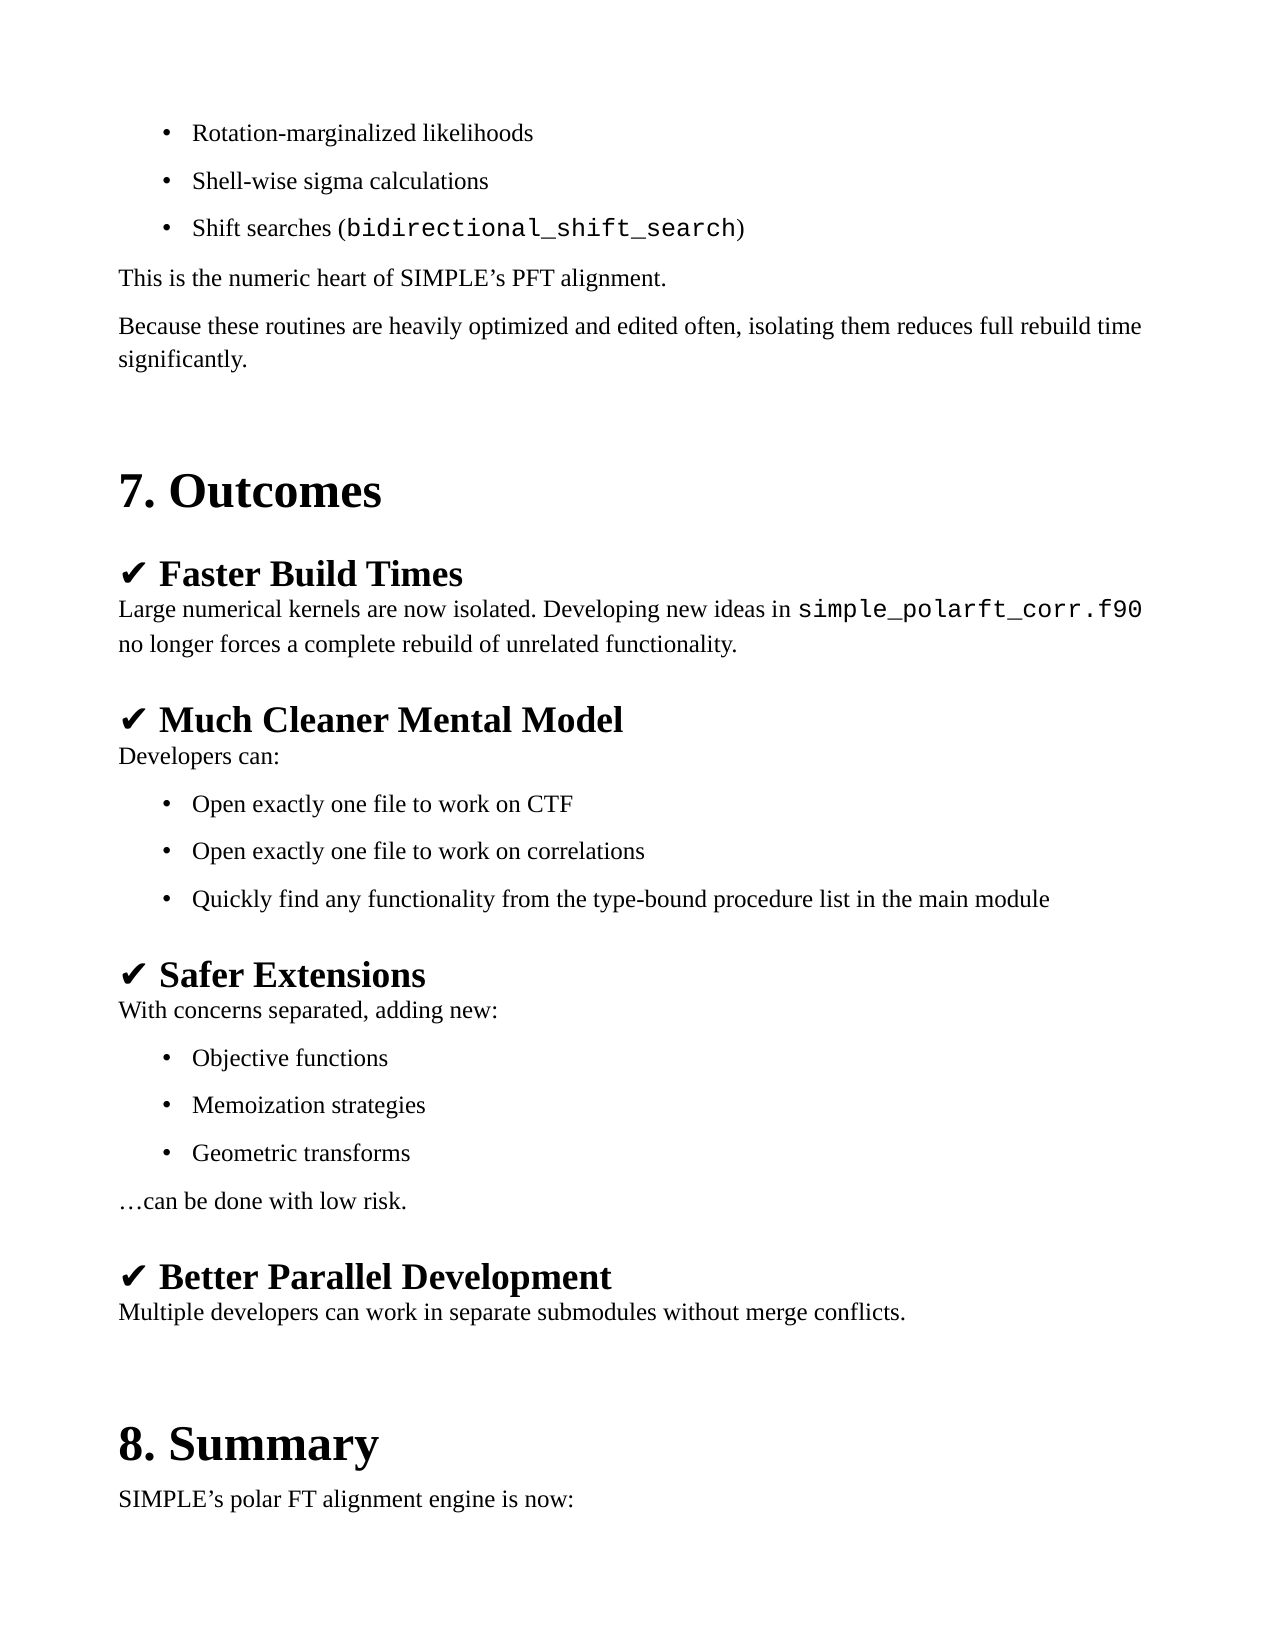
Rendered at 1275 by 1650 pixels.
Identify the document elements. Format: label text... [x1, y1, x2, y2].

text This is the numeric heart of SIMPLE’s PFT alignment. [118, 263, 1157, 292]
text Multiple developers can work in separate submodules without merge conflicts. [118, 1297, 1157, 1326]
list Quickly find any functionality from the type-bound procedure list in the main module [162, 884, 1157, 913]
text Because these routines are heavily optimized and edited often, isolating them reduces full rebuild time significantly. [118, 311, 1157, 373]
text Developers can: [118, 741, 1157, 770]
list Geometric transforms [162, 1138, 1157, 1167]
subtitle 7. Outcomes [118, 460, 1157, 518]
list Memoization strategies [162, 1091, 1157, 1119]
text …can be done with low risk. [118, 1186, 1157, 1214]
subtitle ✔ Faster Build Times [118, 551, 1157, 594]
text SIMPLE’s polar FT alignment engine is now: [118, 1484, 1157, 1513]
list Open exactly one file to work on correlations [162, 836, 1157, 865]
subtitle ✔ Much Cleaner Mental Model [118, 698, 1157, 741]
list Rotation-marginalized likelihoods [162, 118, 1157, 147]
subtitle ✔ Safer Extensions [118, 952, 1157, 995]
list Shift searches (bidirectional_shift_search) [162, 213, 1157, 244]
list Objective functions [162, 1043, 1157, 1072]
list Open exactly one file to work on CTF [162, 789, 1157, 817]
list Shell-wise sigma calculations [162, 166, 1157, 194]
text With concerns separated, adding new: [118, 995, 1157, 1024]
subtitle ✔ Better Parallel Development [118, 1254, 1157, 1297]
text Large numerical kernels are now isolated. Developing new ideas in simple_polarft_corr.f90 no longer forces a complete rebuild of unrelated functionality. [118, 594, 1157, 658]
subtitle 8. Summary [118, 1414, 1157, 1471]
